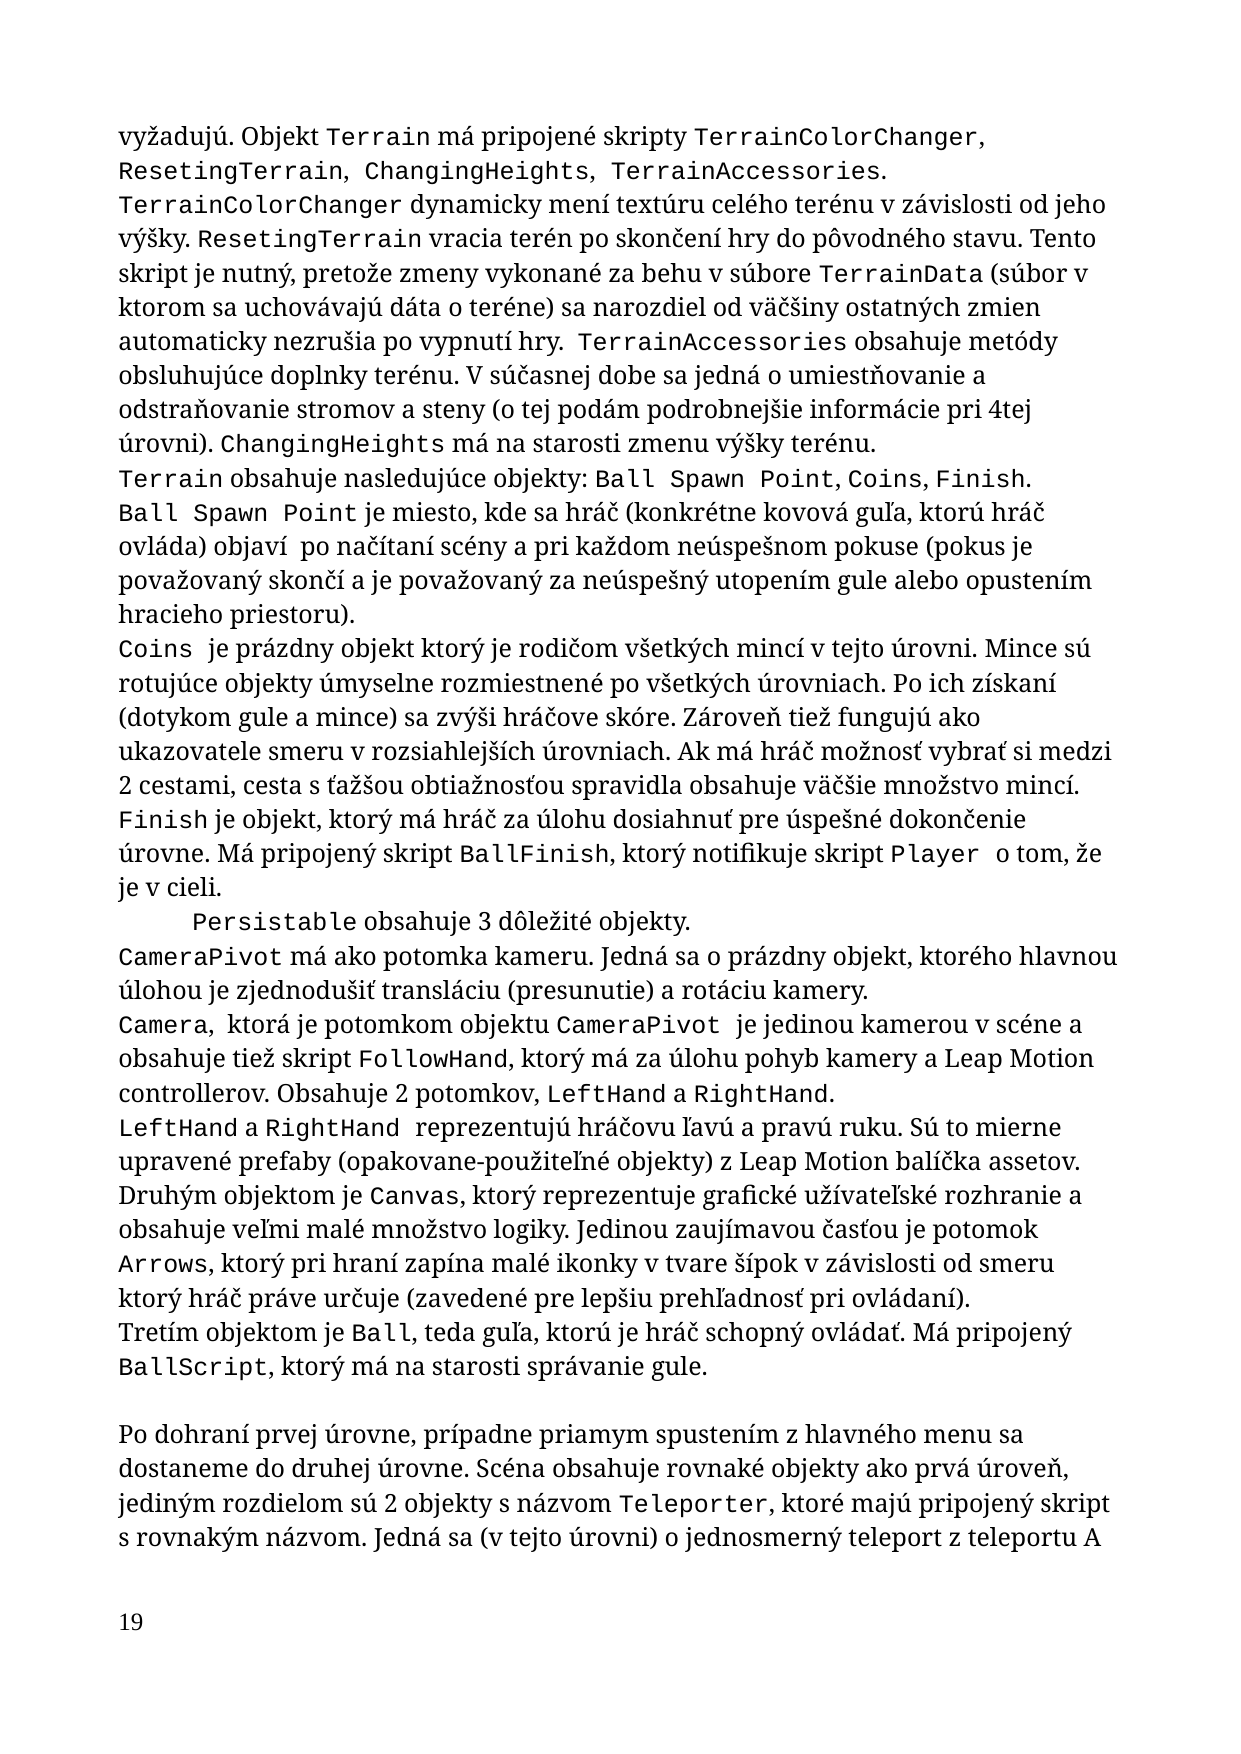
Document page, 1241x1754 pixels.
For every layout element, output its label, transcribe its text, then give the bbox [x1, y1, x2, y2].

text Camera, ktorá je potomkom objektu CameraPivot je jedinou kamerou v scéne a obsahuje tiež skript FollowHand, ktorý má za úlohu pohyb kamery a Leap Motion controllerov. Obsahuje 2 potomkov, LeftHand a RightHand. LeftHand a RightHand reprezentujú hráčovu ľavú a pravú ruku. Sú to mierne upravené prefaby (opakovane-použiteľné objekty) z Leap Motion balíčka assetov. [118, 1007, 1122, 1178]
text Finish je objekt, ktorý má hráč za úlohu dosiahnuť pre úspešné dokončenie úrovne. Má pripojený skript BallFinish, ktorý notifikuje skript Player o tom, že je v cieli. [118, 801, 1122, 904]
text Po dohraní prvej úrovne, prípadne priamym spustením z hlavného menu sa dostaneme do druhej úrovne. Scéna obsahuje rovnaké objekty ako prvá úroveň, jediným rozdielom sú 2 objekty s názvom Teleporter, ktoré majú pripojený skript s rovnakým názvom. Jedná sa (v tejto úrovni) o jednosmerný teleport z teleportu A [118, 1383, 1122, 1553]
text vyžadujú. Objekt Terrain má pripojené skripty TerrainColorChanger, ResetingTerrain, ChangingHeights, TerrainAccessories. TerrainColorChanger dynamicky mení textúru celého terénu v závislosti od jeho výšky. ResetingTerrain vracia terén po skončení hry do pôvodného stavu. Tento skript je nutný, pretože zmeny vykonané za behu v súbore TerrainData (súbor v ktorom sa uchovávajú dáta o teréne) sa narozdiel od väčšiny ostatných zmien automaticky nezrušia po vypnutí hry. TerrainAccessories obsahuje metódy obsluhujúce doplnky terénu. V súčasnej dobe sa jedná o umiestňovanie a odstraňovanie stromov a steny (o tej podám podrobnejšie informácie pri 4tej úrovni). ChangingHeights má na starosti zmenu výšky terénu. Terrain obsahuje nasledujúce objekty: Ball Spawn Point, Coins, Finish. Ball Spawn Point je miesto, kde sa hráč (konkrétne kovová guľa, ktorú hráč ovláda) objaví po načítaní scény a pri každom neúspešnom pokuse (pokus je považovaný skončí a je považovaný za neúspešný utopením gule alebo opustením hracieho priestoru). [118, 118, 1122, 631]
text Druhým objektom je Canvas, ktorý reprezentuje grafické užívateľské rozhranie a obsahuje veľmi malé množstvo logiky. Jedinou zaujímavou časťou je potomok Arrows, ktorý pri hraní zapína malé ikonky v tvare šípok v závislosti od smeru ktorý hráč práve určuje (zavedené pre lepšiu prehľadnosť pri ovládaní). Tretím objektom je Ball, teda guľa, ktorú je hráč schopný ovládať. Má pripojený BallScript, ktorý má na starosti správanie gule. [118, 1178, 1122, 1383]
text Coins je prázdny objekt ktorý je rodičom všetkých mincí v tejto úrovni. Mince sú rotujúce objekty úmyselne rozmiestnené po všetkých úrovniach. Po ich získaní (dotykom gule a mince) sa zvýši hráčove skóre. Zároveň tiež fungujú ako ukazovatele smeru v rozsiahlejších úrovniach. Ak má hráč možnosť vybrať si medzi 2 cestami, cesta s ťažšou obtiažnosťou spravidla obsahuje väčšie množstvo mincí. [118, 631, 1122, 801]
text CameraPivot má ako potomka kameru. Jedná sa o prázdny objekt, ktorého hlavnou úlohou je zjednodušiť transláciu (presunutie) a rotáciu kamery. [118, 938, 1122, 1007]
text Persistable obsahuje 3 dôležité objekty. [118, 904, 1122, 938]
